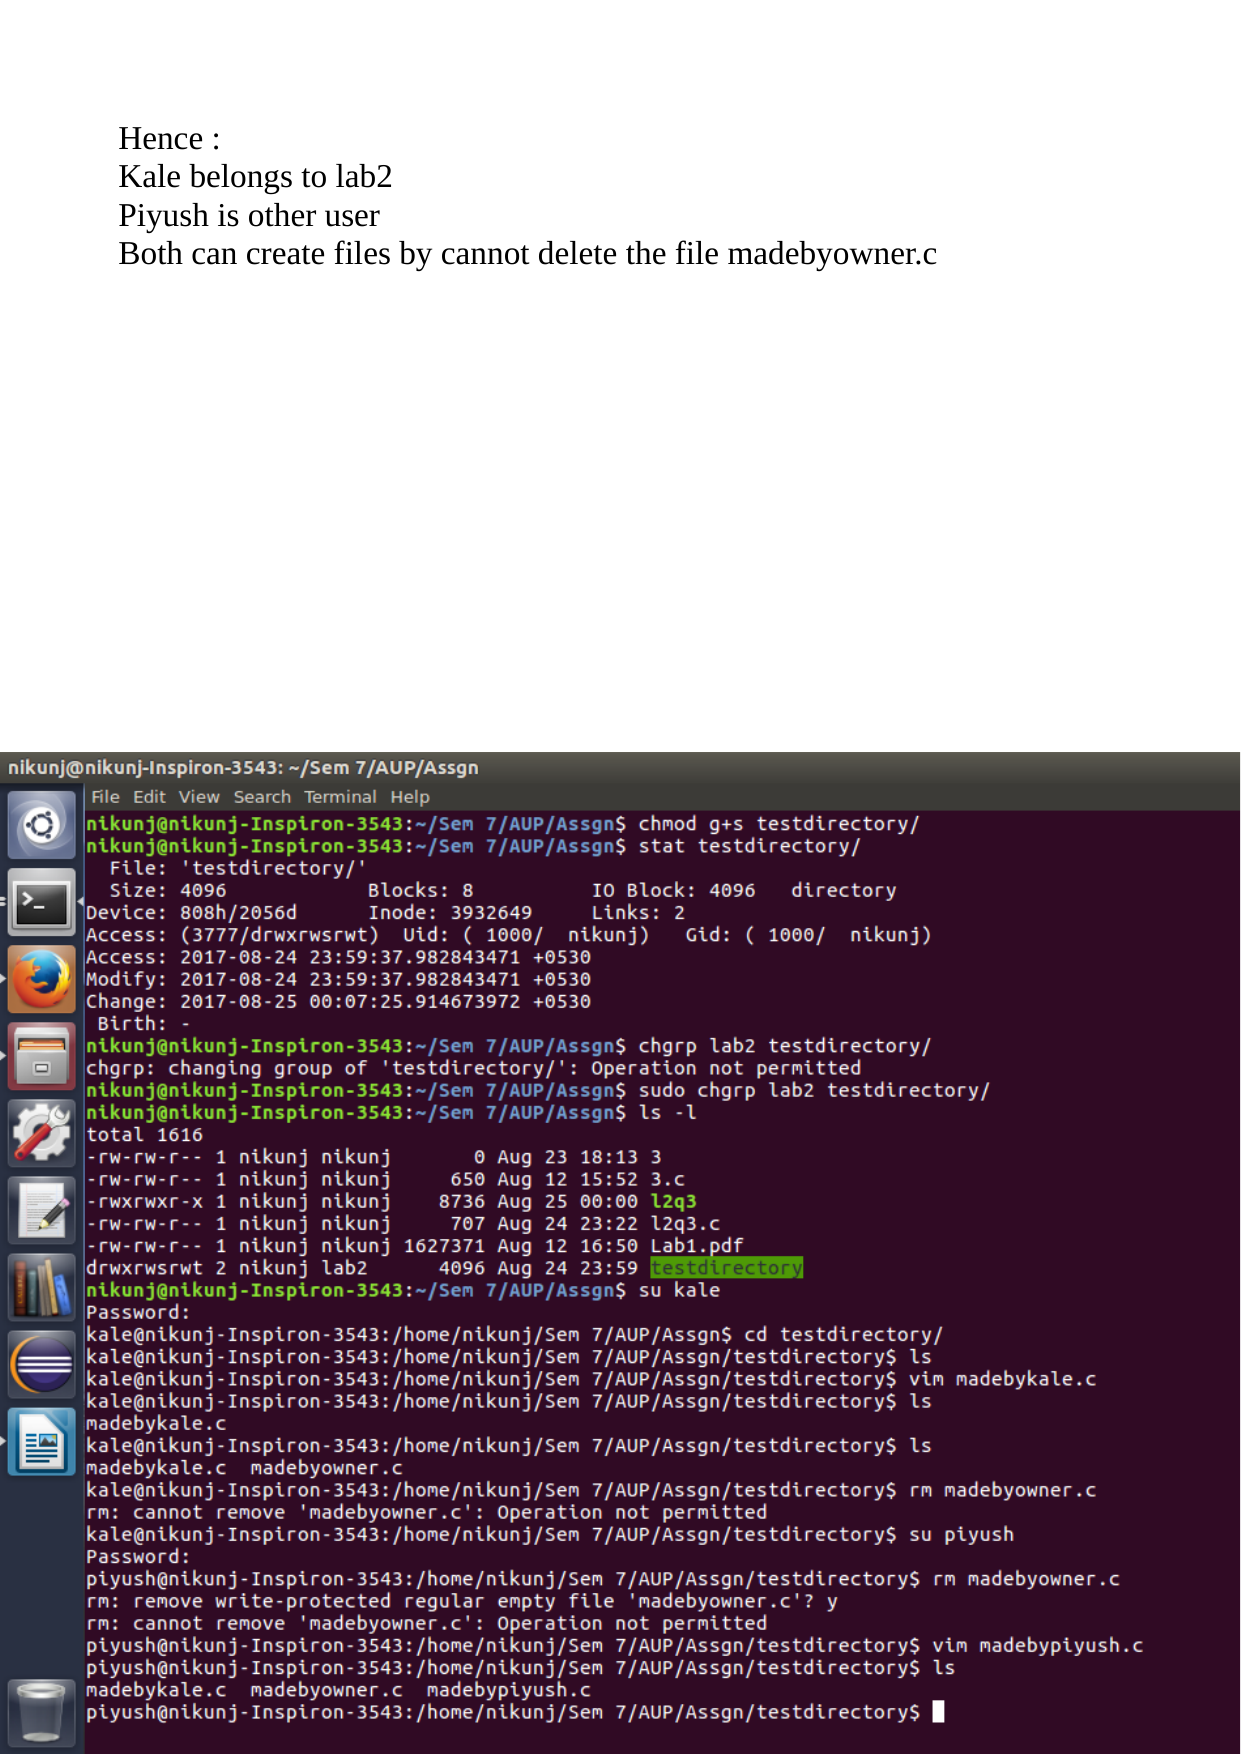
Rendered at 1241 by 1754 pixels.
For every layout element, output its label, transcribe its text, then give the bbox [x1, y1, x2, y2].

text Piyush is other user [118, 195, 1234, 233]
picture [0, 752, 1241, 1754]
text Hence : [118, 118, 1234, 156]
text Kale belongs to lab2 [118, 156, 1234, 195]
text Both can create files by cannot delete the file madebyowner.c [118, 233, 1234, 271]
